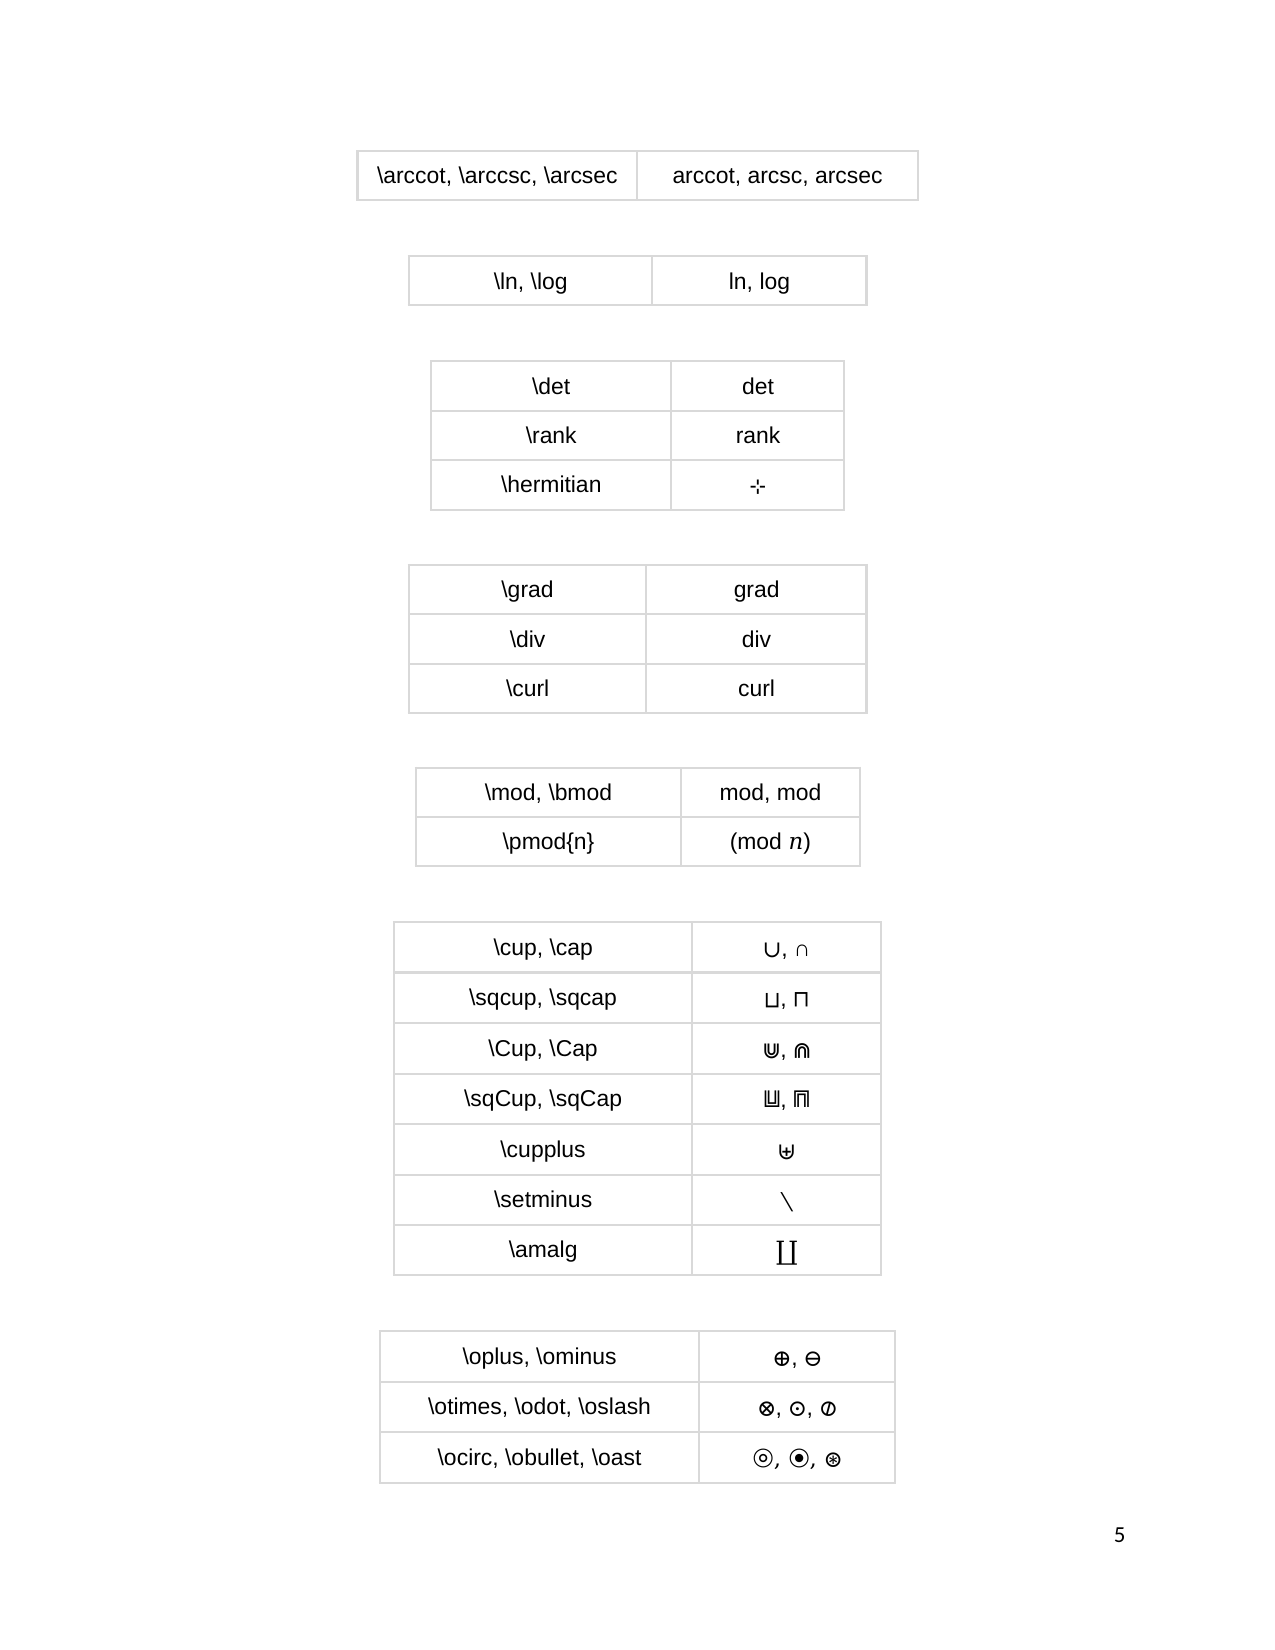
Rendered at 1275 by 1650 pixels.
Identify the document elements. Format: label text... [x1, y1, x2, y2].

table_cell rank [672, 412, 843, 459]
table_cell \ocirc, \obullet, \oast [381, 1433, 698, 1482]
table_cell \cupplus [395, 1125, 691, 1173]
table_cell ⊗, ⊙, ⊘ [700, 1383, 894, 1431]
table_cell ∖ [693, 1176, 880, 1224]
table_cell \pmod{n} [417, 818, 680, 865]
table_cell ⊹ [672, 461, 843, 509]
table_header \cup, \cap [395, 923, 691, 971]
table_cell div [647, 615, 865, 662]
table_cell \div [410, 615, 645, 662]
table_cell ∐ [693, 1226, 880, 1274]
table_header det [672, 362, 843, 409]
table_cell \Cup, \Cap [395, 1024, 691, 1072]
table_cell ⦾, ⦿, ⊛ [700, 1433, 894, 1482]
table_cell \sqcup, \sqcap [395, 974, 691, 1022]
table_header mod, mod [682, 769, 859, 816]
table_header \mod, \bmod [417, 769, 680, 816]
table_header ln, log [653, 257, 865, 304]
table_header ⊕, ⊖ [700, 1332, 894, 1381]
table_header \oplus, \ominus [381, 1332, 698, 1381]
table_cell ⩏, ⩎ [693, 1075, 880, 1123]
table_header \det [432, 362, 670, 409]
table_cell ⋓, ⋒ [693, 1024, 880, 1072]
table_cell \amalg [395, 1226, 691, 1274]
table_cell \hermitian [432, 461, 670, 509]
table_header \ln, \log [410, 257, 651, 304]
table_header \grad [410, 566, 645, 613]
table_cell \arccot, \arccsc, \arcsec [359, 152, 636, 199]
table_cell ⊎ [693, 1125, 880, 1173]
table_cell (mod 𝑛) [682, 818, 859, 865]
table_header grad [647, 566, 865, 613]
table_cell \rank [432, 412, 670, 459]
table_cell curl [647, 665, 865, 712]
table_cell \sqCup, \sqCap [395, 1075, 691, 1123]
table_cell arccot, arcsc, arcsec [638, 152, 917, 199]
table_header ∪, ∩ [693, 923, 880, 971]
table_cell ⊔, ⊓ [693, 974, 880, 1022]
table_cell \setminus [395, 1176, 691, 1224]
table_cell \curl [410, 665, 645, 712]
table_cell \otimes, \odot, \oslash [381, 1383, 698, 1431]
